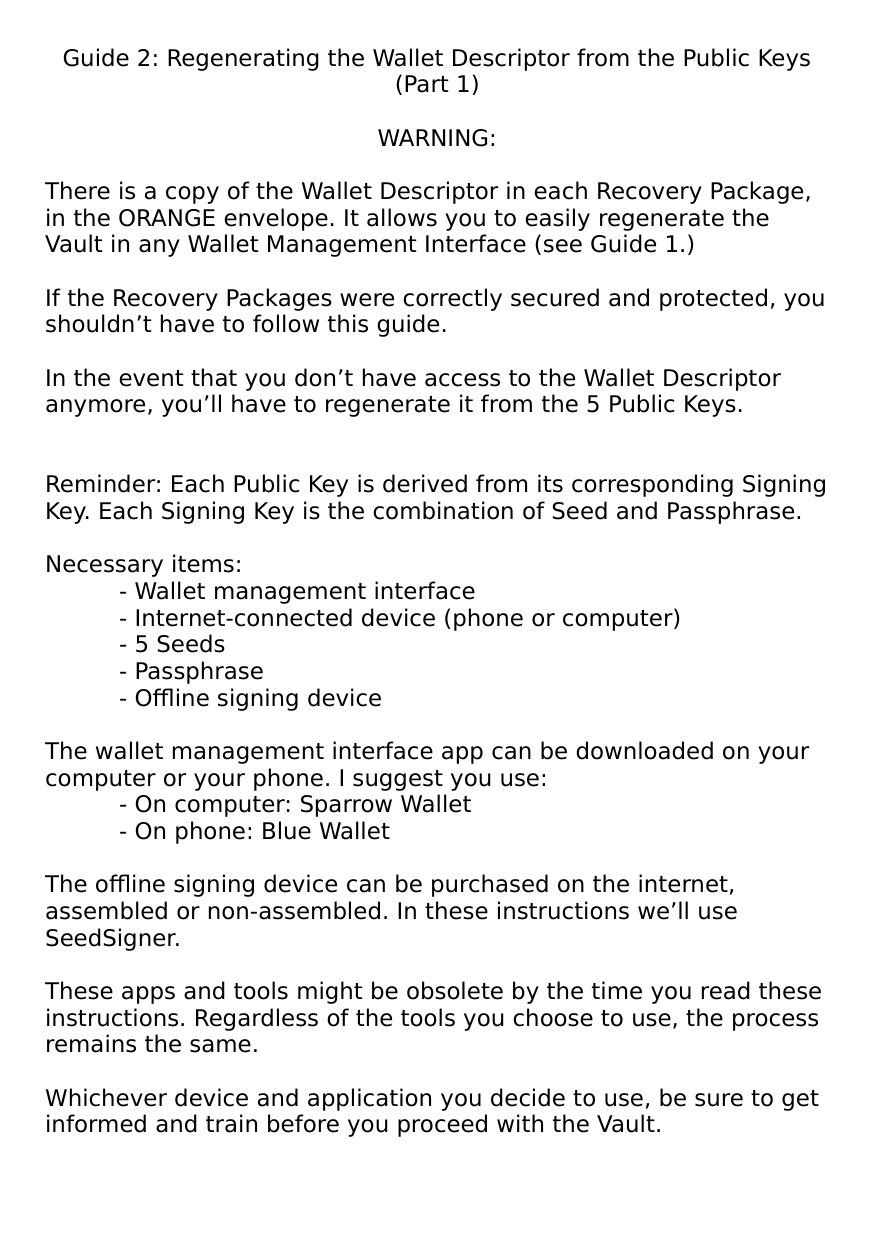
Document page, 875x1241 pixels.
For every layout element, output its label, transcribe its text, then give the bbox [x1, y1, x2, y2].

text Guide 2: Regenerating the Wallet Descriptor from the Public Keys (Part 1) [45, 45, 829, 98]
text - Passphrase [45, 658, 829, 685]
text WARNING: [45, 125, 829, 178]
text - Offline signing device [45, 685, 829, 712]
text - 5 Seeds [45, 632, 829, 658]
text There is a copy of the Wallet Descriptor in each Recovery Package, in the ORANGE envelope. It allows you to easily regenerate the Vault in any Wallet Management Interface (see Guide 1.) [45, 178, 829, 258]
text Reminder: Each Public Key is derived from its corresponding Signing Key. Each Signing Key is the combination of Seed and Passphrase. [45, 472, 829, 525]
text In the event that you don’t have access to the Wallet Descriptor anymore, you’ll have to regenerate it from the 5 Public Keys. [45, 365, 829, 418]
text Whichever device and application you decide to use, be sure to get informed and train before you proceed with the Vault. [45, 1085, 829, 1138]
text Necessary items: [45, 552, 829, 578]
text The wallet management interface app can be downloaded on your computer or your phone. I suggest you use: - On computer: Sparrow Wallet - On phone: Blue Wallet [45, 738, 829, 845]
text These apps and tools might be obsolete by the time you read these instructions. Regardless of the tools you choose to use, the process remains the same. [45, 978, 829, 1058]
text If the Recovery Packages were correctly secured and protected, you shouldn’t have to follow this guide. [45, 285, 829, 338]
text - Internet-connected device (phone or computer) [45, 605, 829, 632]
text The offline signing device can be purchased on the internet, assembled or non-assembled. In these instructions we’ll use SeedSigner. [45, 872, 829, 978]
text - Wallet management interface [45, 578, 829, 605]
